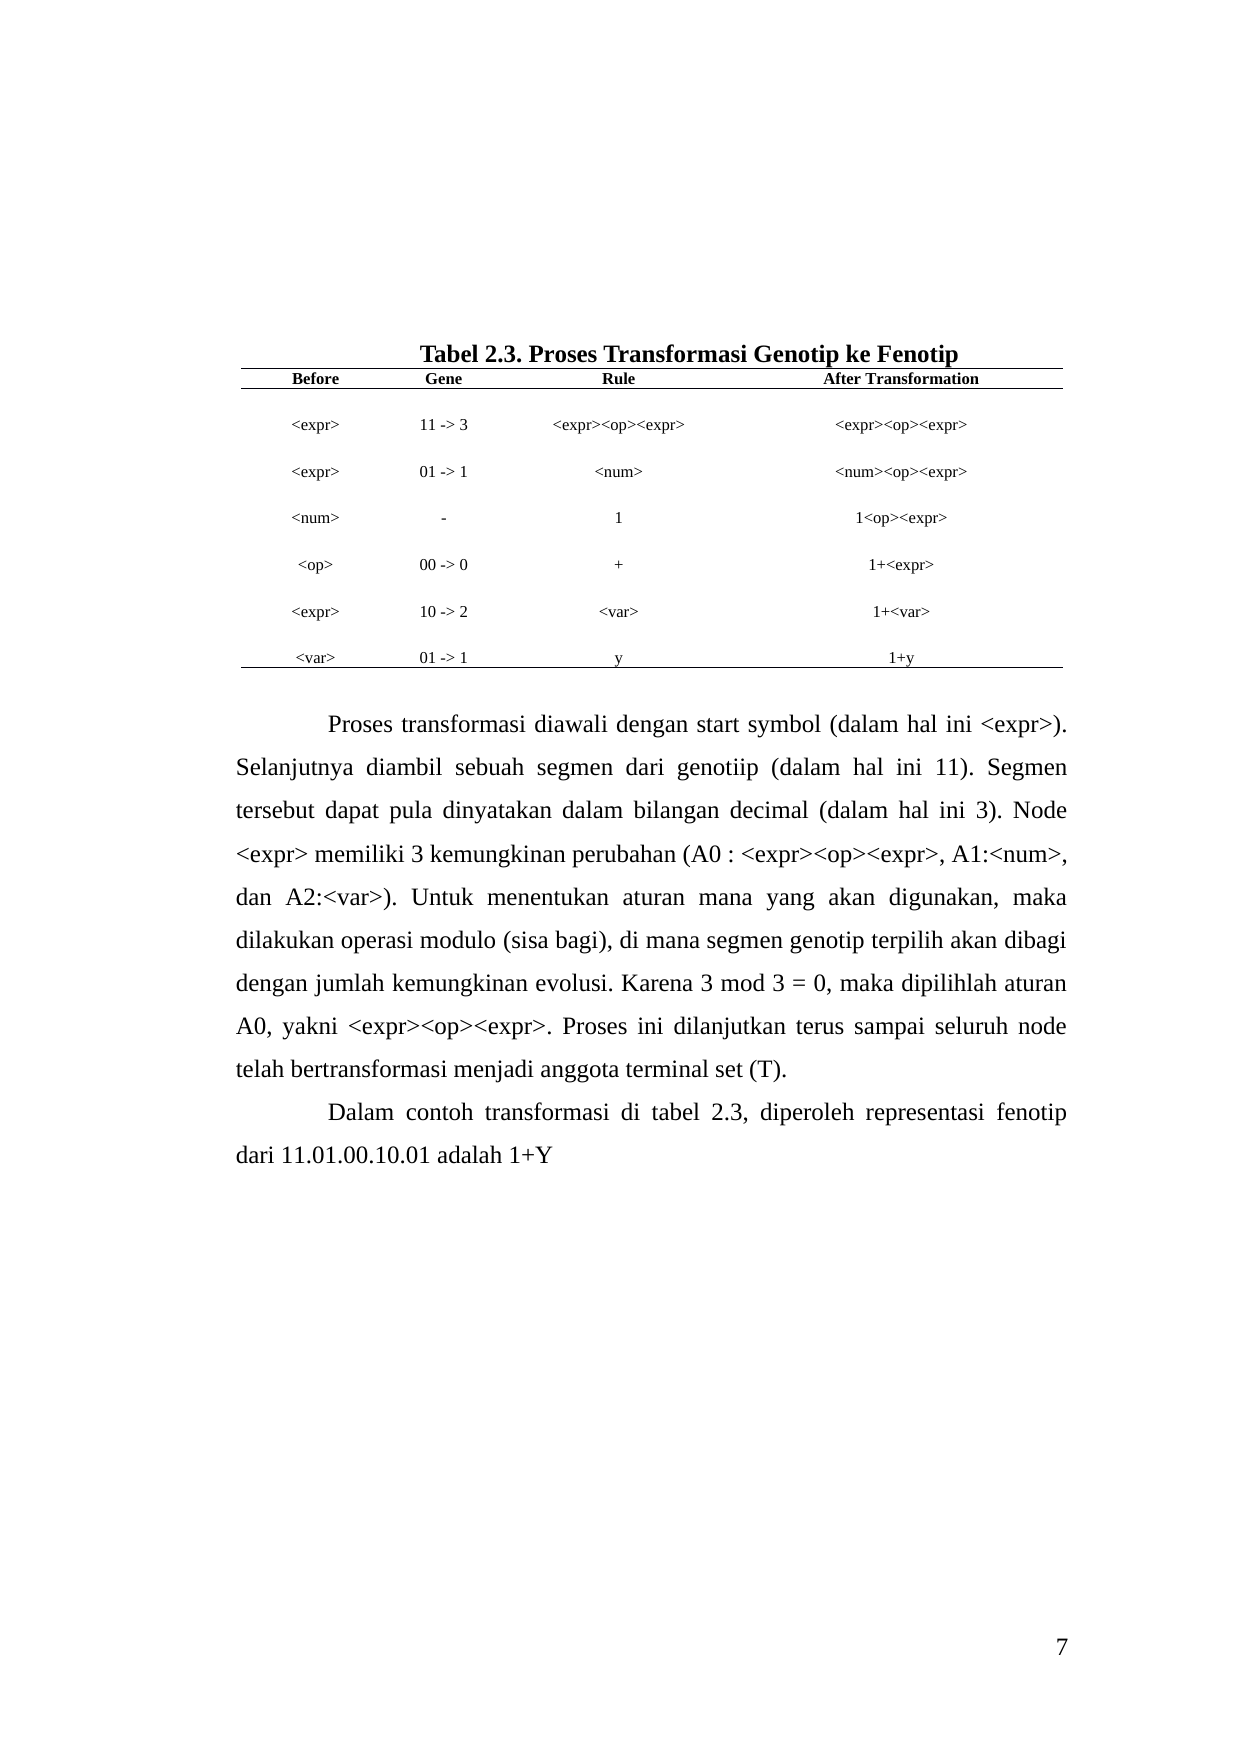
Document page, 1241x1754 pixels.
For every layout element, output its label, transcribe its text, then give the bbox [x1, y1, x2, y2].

table_cell 10 -> 2 [390, 574, 497, 621]
table_cell 00 -> 0 [390, 528, 497, 574]
table_cell <expr><op><expr> [498, 389, 739, 434]
table_cell + [498, 528, 739, 574]
list Tabel 2.3. Proses Transformasi Genotip ke Fenotip [273, 339, 1068, 367]
table_cell <expr><op><expr> [740, 389, 1063, 434]
table_header After Transformation [740, 369, 1063, 388]
table_cell 01 -> 1 [390, 621, 497, 667]
table_cell 1<op><expr> [740, 481, 1063, 527]
table_cell 1+<var> [740, 574, 1063, 621]
table_cell 1+y [740, 621, 1063, 667]
text Dalam contoh transformasi di tabel 2.3, diperoleh representasi fenotip dari 11.01.00.10.01 adalah 1+Y [236, 1097, 1068, 1169]
table_cell <var> [241, 621, 389, 667]
table_cell y [498, 621, 739, 667]
table_cell <num> [498, 434, 739, 481]
table_cell 01 -> 1 [390, 434, 497, 481]
table_cell <op> [241, 528, 389, 574]
table_cell <var> [498, 574, 739, 621]
table_cell 1 [498, 481, 739, 527]
table_cell 11 -> 3 [390, 389, 497, 434]
table_cell <expr> [241, 574, 389, 621]
table_header Before [241, 369, 389, 388]
text Proses transformasi diawali dengan start symbol (dalam hal ini <expr>). Selanjutnya diambil sebuah segmen dari genotiip (dalam hal ini 11). Segmen tersebut dapat pula dinyatakan dalam bilangan decimal (dalam hal ini 3). Node <expr> memiliki 3 kemungkinan perubahan (A0 : <expr><op><expr>, A1:<num>, dan A2:<var>). Untuk menentukan aturan mana yang akan digunakan, maka dilakukan operasi modulo (sisa bagi), di mana segmen genotip terpilih akan dibagi dengan jumlah kemungkinan evolusi. Karena 3 mod 3 = 0, maka dipilihlah aturan A0, yakni <expr><op><expr>. Proses ini dilanjutkan terus sampai seluruh node telah bertransformasi menjadi anggota terminal set (T). [236, 709, 1068, 1083]
table_cell - [390, 481, 497, 527]
table_header Rule [498, 369, 739, 388]
table_cell 1+<expr> [740, 528, 1063, 574]
table_header Gene [390, 369, 497, 388]
table_cell <num><op><expr> [740, 434, 1063, 481]
table_cell <expr> [241, 434, 389, 481]
table_cell <expr> [241, 389, 389, 434]
table_cell <num> [241, 481, 389, 527]
